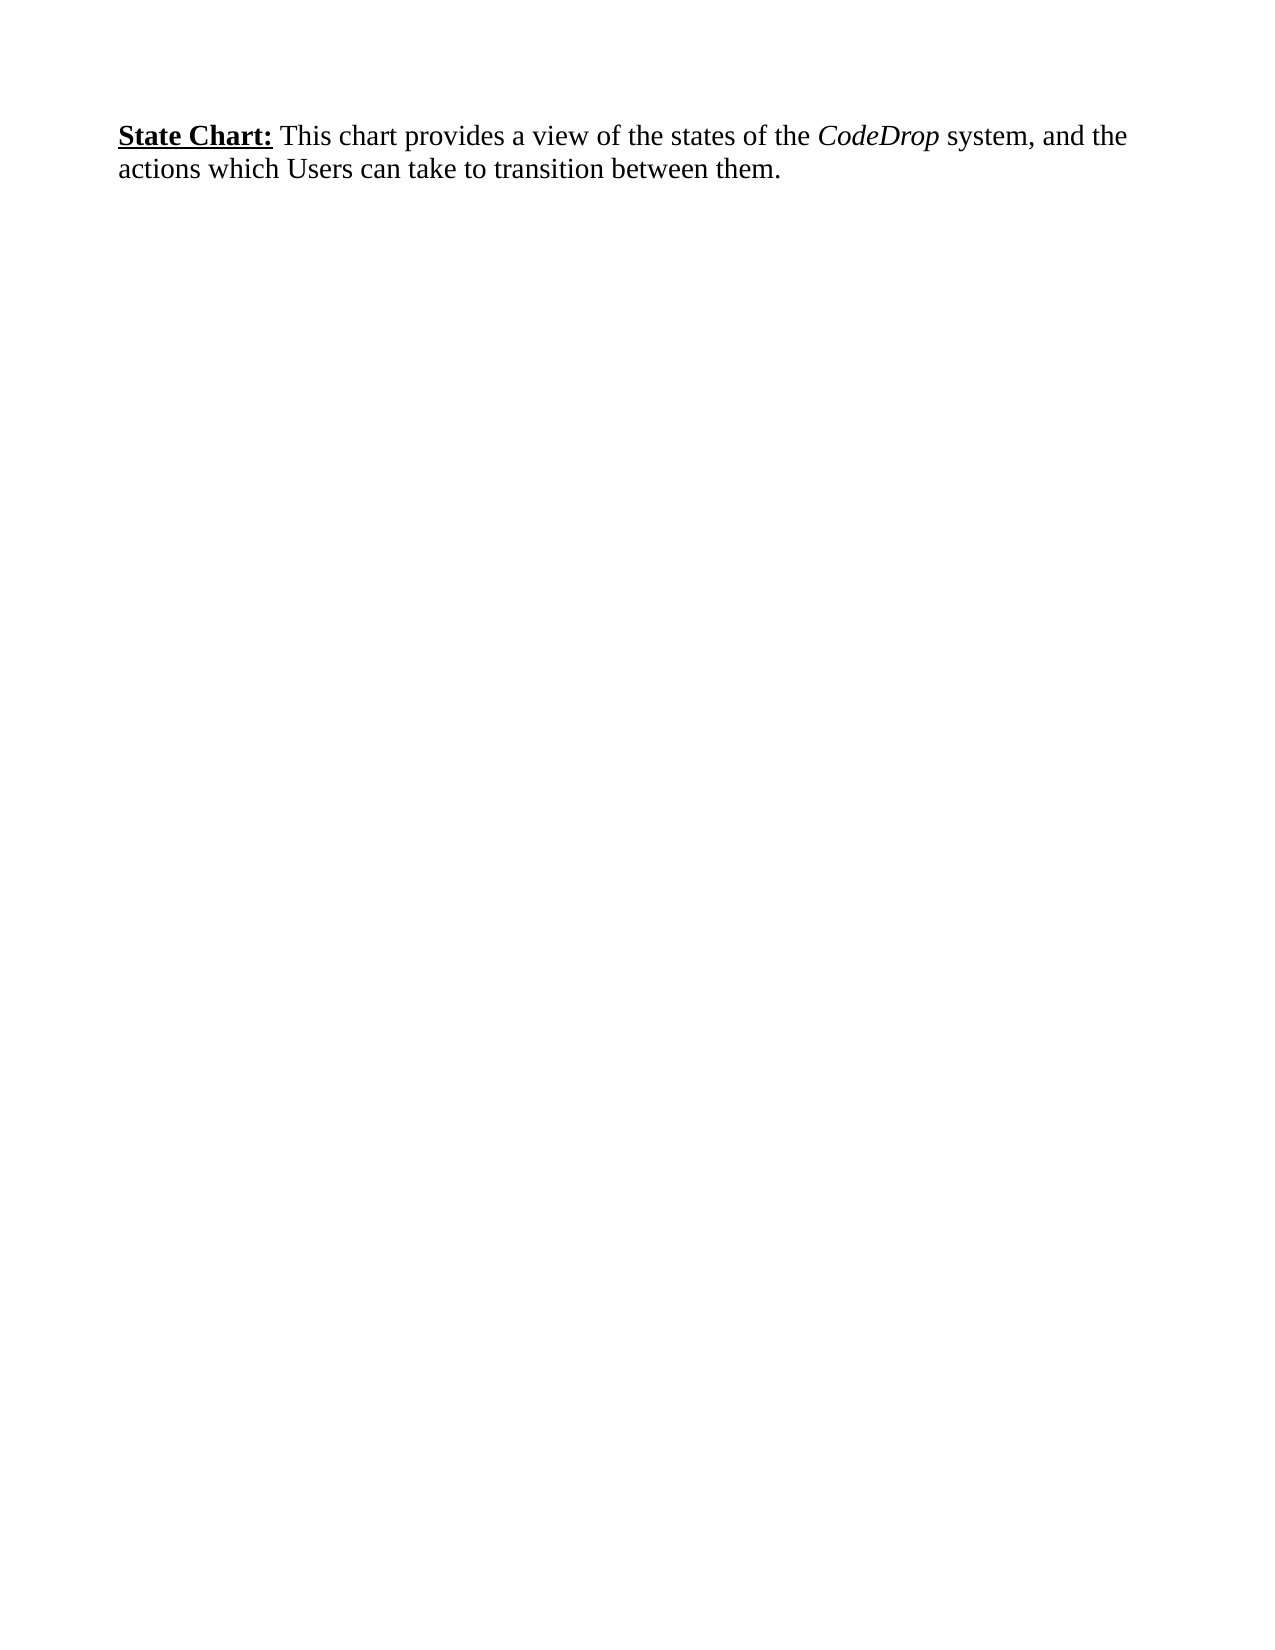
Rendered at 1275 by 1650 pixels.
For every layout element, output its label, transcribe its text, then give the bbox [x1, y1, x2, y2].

text State Chart: This chart provides a view of the states of the CodeDrop system, and the actions which Users can take to transition between them. [118, 118, 1157, 185]
